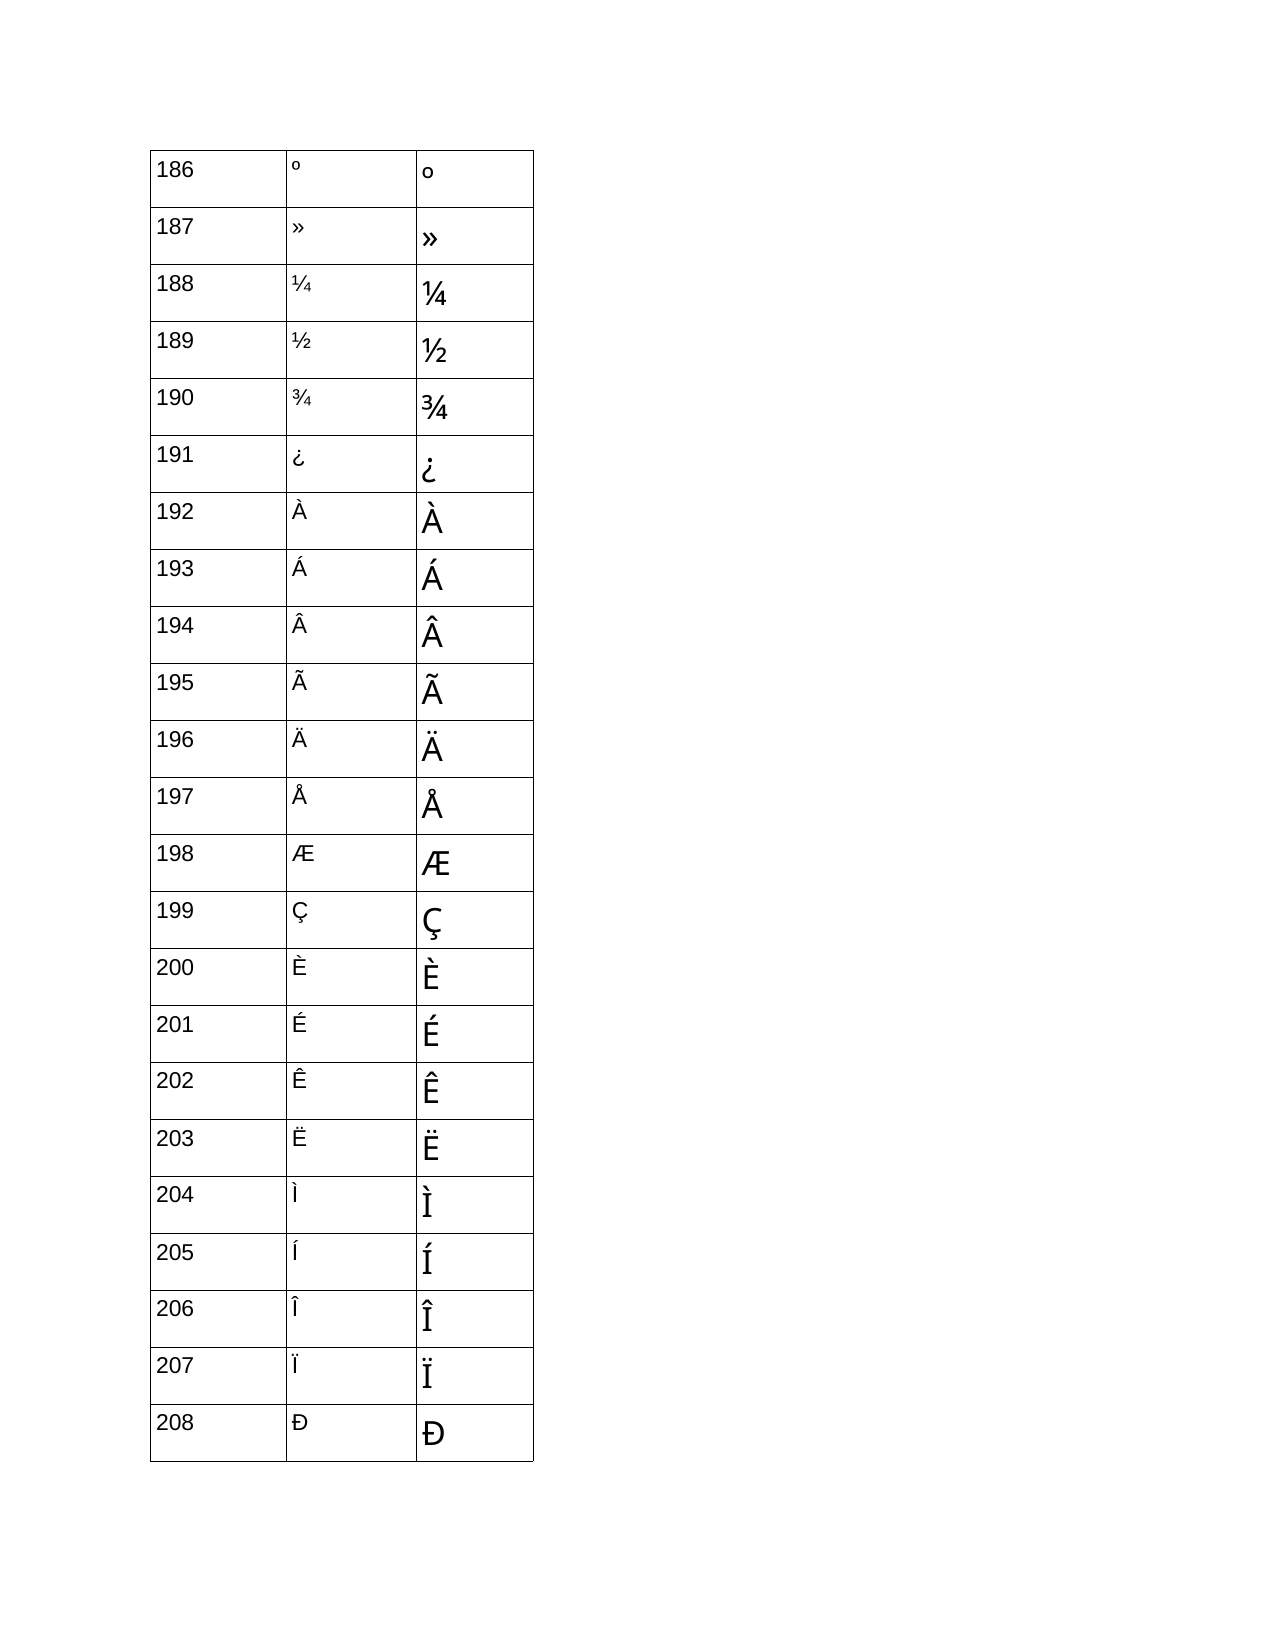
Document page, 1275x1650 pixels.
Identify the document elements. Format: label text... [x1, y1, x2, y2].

table_cell Ç [417, 892, 533, 948]
table_cell 198 [151, 835, 286, 891]
table_cell Í [417, 1234, 533, 1289]
table_cell 187 [151, 208, 286, 264]
table_cell 202 [151, 1063, 286, 1119]
table_cell Ä [417, 721, 533, 777]
table_cell À [417, 493, 533, 549]
table_cell Ê [287, 1063, 416, 1119]
table_cell Î [417, 1291, 533, 1347]
table_cell Î [287, 1291, 416, 1347]
table_cell Æ [287, 835, 416, 891]
table_cell È [417, 949, 533, 1005]
table_cell Ì [287, 1177, 416, 1233]
table_cell 196 [151, 721, 286, 777]
table_cell Á [417, 550, 533, 606]
table_cell 207 [151, 1348, 286, 1403]
table_cell ¾ [417, 379, 533, 435]
table_cell 192 [151, 493, 286, 549]
table_cell Ð [287, 1405, 416, 1461]
table_cell À [287, 493, 416, 549]
table_cell Ç [287, 892, 416, 948]
table_cell 205 [151, 1234, 286, 1289]
table_cell Ã [287, 664, 416, 720]
table_cell È [287, 949, 416, 1005]
table_cell É [287, 1006, 416, 1062]
table_cell ¼ [417, 265, 533, 321]
table_cell 201 [151, 1006, 286, 1062]
table_cell Ï [417, 1348, 533, 1403]
table_cell 197 [151, 778, 286, 834]
table_cell 190 [151, 379, 286, 435]
table_cell Ì [417, 1177, 533, 1233]
table_cell ¼ [287, 265, 416, 321]
table_cell Ï [287, 1348, 416, 1403]
table_cell 191 [151, 436, 286, 492]
table_cell Ë [417, 1120, 533, 1176]
table_cell 199 [151, 892, 286, 948]
table_cell Â [417, 607, 533, 663]
table_cell º [417, 151, 533, 207]
table_cell 195 [151, 664, 286, 720]
table_cell Ê [417, 1063, 533, 1119]
table_cell 188 [151, 265, 286, 321]
table_cell ½ [417, 322, 533, 378]
table_cell É [417, 1006, 533, 1062]
table_cell ¾ [287, 379, 416, 435]
table_cell Ð [417, 1405, 533, 1461]
table_cell Ë [287, 1120, 416, 1176]
table_cell º [287, 151, 416, 207]
table_cell ¿ [287, 436, 416, 492]
table_cell Í [287, 1234, 416, 1289]
table_cell 189 [151, 322, 286, 378]
table_cell Ä [287, 721, 416, 777]
table_cell 204 [151, 1177, 286, 1233]
table_cell 206 [151, 1291, 286, 1347]
table_cell 203 [151, 1120, 286, 1176]
table_cell 208 [151, 1405, 286, 1461]
table_cell 194 [151, 607, 286, 663]
table_cell Æ [417, 835, 533, 891]
table_cell Å [287, 778, 416, 834]
table_cell Â [287, 607, 416, 663]
table_cell ¿ [417, 436, 533, 492]
table_cell » [417, 208, 533, 264]
table_cell ½ [287, 322, 416, 378]
table_cell » [287, 208, 416, 264]
table_cell 186 [151, 151, 286, 207]
table_cell Ã [417, 664, 533, 720]
table_cell Á [287, 550, 416, 606]
table_cell 200 [151, 949, 286, 1005]
table_cell Å [417, 778, 533, 834]
table_cell 193 [151, 550, 286, 606]
